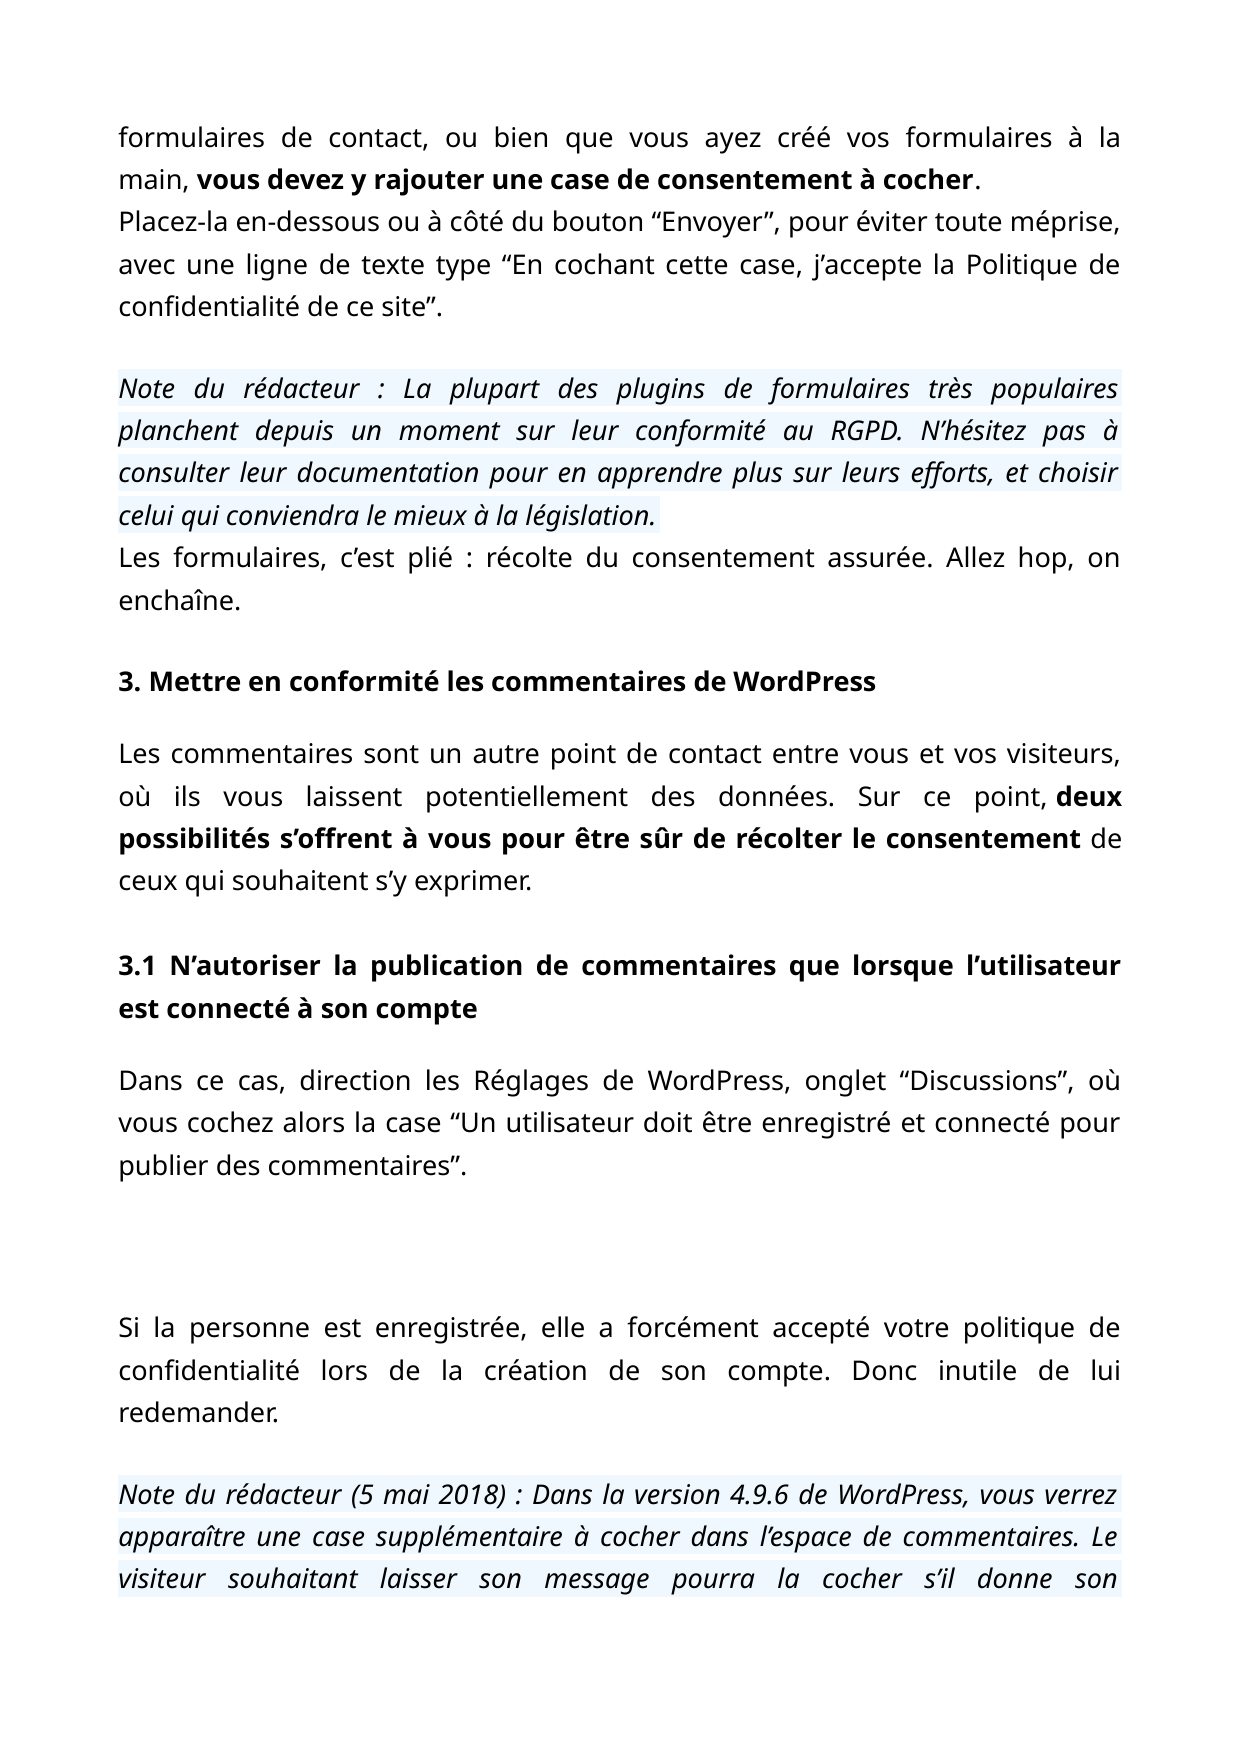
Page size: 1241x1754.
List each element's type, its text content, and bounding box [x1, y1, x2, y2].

text Les formulaires, c’est plié : récolte du consentement assurée. Allez hop, on enchaîne. [118, 539, 1122, 618]
text Les commentaires sont un autre point de contact entre vous et vos visiteurs, où ils vous laissent potentiellement des données. Sur ce point, deux possibilités s’offrent à vous pour être sûr de récolter le consentement de ceux qui souhaitent s’y exprimer. [118, 735, 1122, 899]
subtitle 3. Mettre en conformité les commentaires de WordPress [118, 663, 1122, 699]
subtitle 3.1 N’autoriser la publication de commentaires que lorsque l’utilisateur est connecté à son compte [118, 947, 1122, 1026]
text Note du rédacteur : La plupart des plugins de formulaires très populaires planchent depuis un moment sur leur conformité au RGPD. N’hésitez pas à consulter leur documentation pour en apprendre plus sur leurs efforts, et choisir celui qui conviendra le mieux à la législation. [118, 369, 1122, 533]
text Note du rédacteur (5 mai 2018) : Dans la version 4.9.6 de WordPress, vous verrez apparaître une case supplémentaire à cocher dans l’espace de commentaires. Le visiteur souhaitant laisser son message pourra la cocher s’il donne son [118, 1475, 1122, 1597]
text formulaires de contact, ou bien que vous ayez créé vos formulaires à la main, vous devez y rajouter une case de consentement à cocher. [118, 118, 1122, 197]
text Si la personne est enregistrée, elle a forcément accepté votre politique de confidentialité lors de la création de son compte. Donc inutile de lui redemander. [118, 1309, 1122, 1431]
text Placez-la en-dessous ou à côté du bouton “Envoyer”, pour éviter toute méprise, avec une ligne de texte type “En cochant cette case, j’accepte la Politique de confidentialité de ce site”. [118, 203, 1122, 324]
text Dans ce cas, direction les Réglages de WordPress, onglet “Discussions”, où vous cochez alors la case “Un utilisateur doit être enregistré et connecté pour publier des commentaires”. [118, 1061, 1122, 1183]
